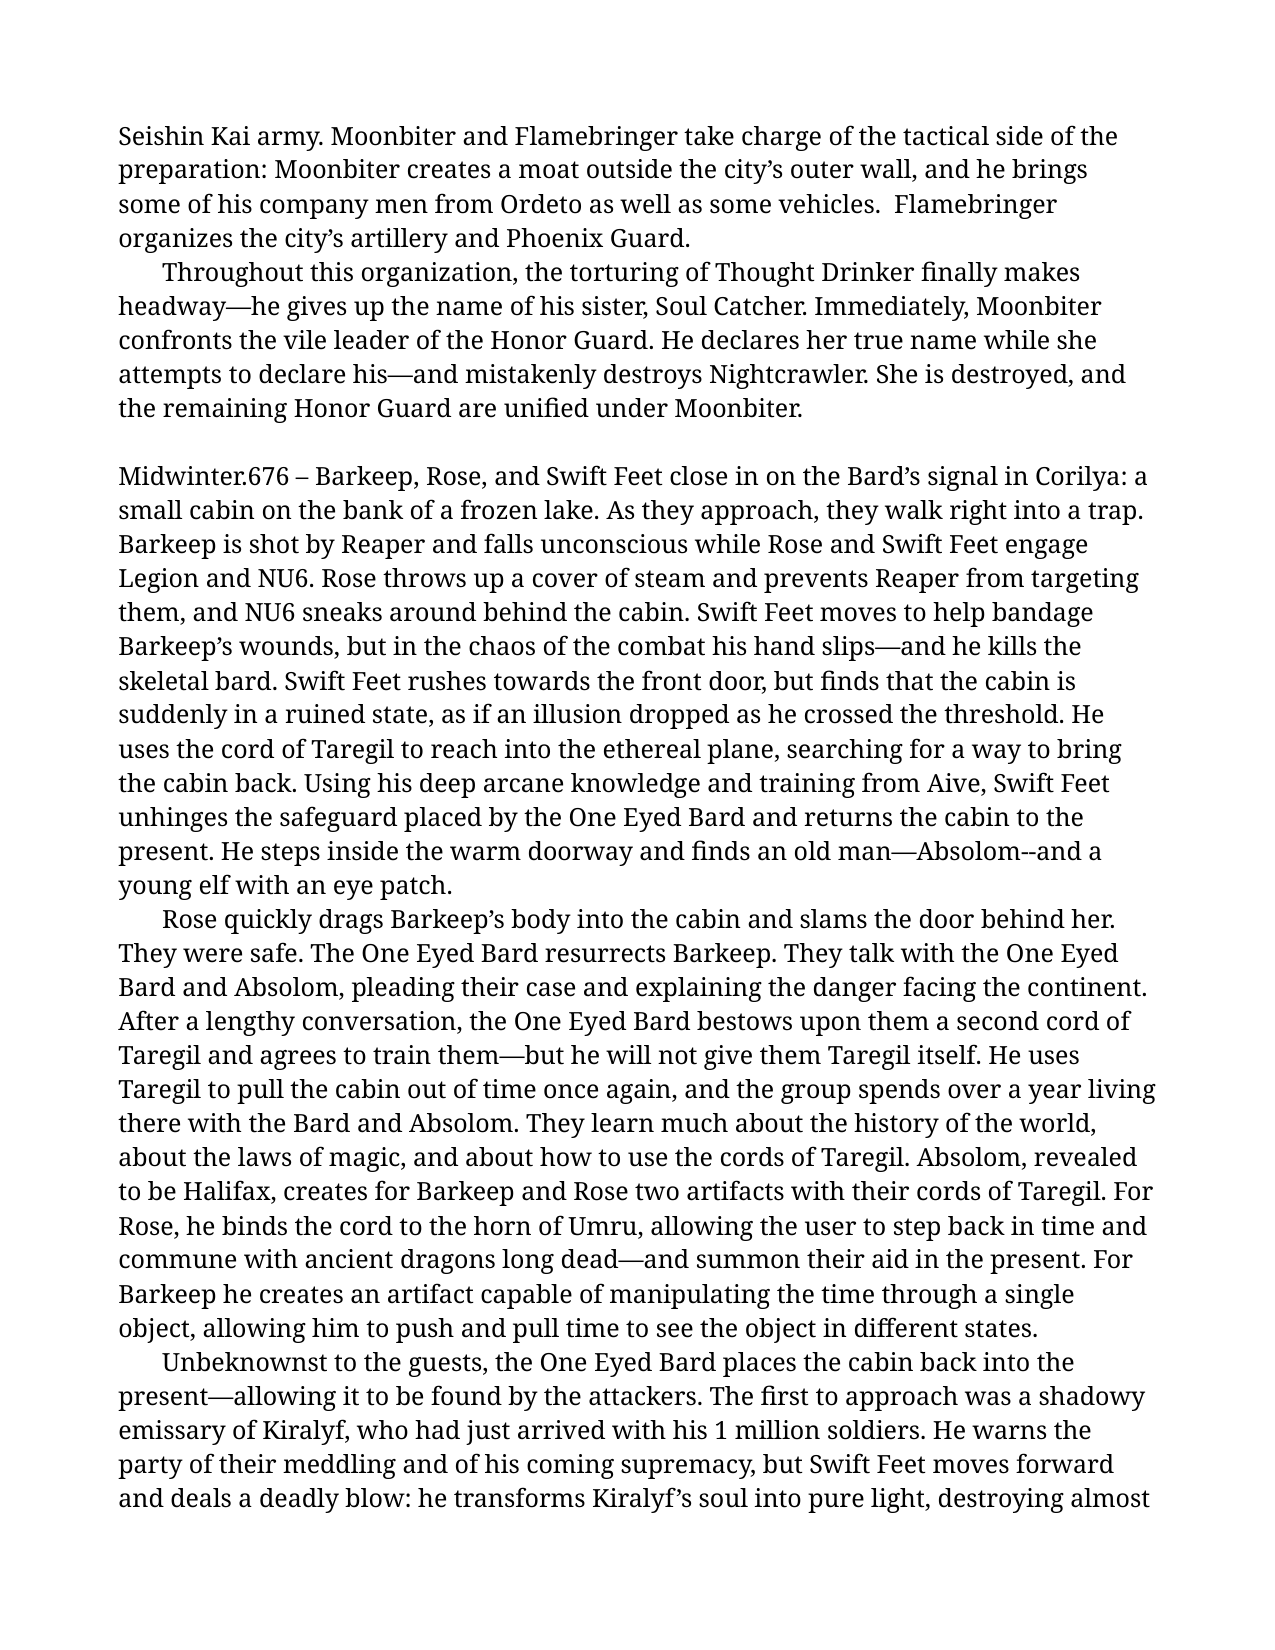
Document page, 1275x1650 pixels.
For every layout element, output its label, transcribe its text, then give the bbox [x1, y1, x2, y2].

text Seishin Kai army. Moonbiter and Flamebringer take charge of the tactical side of the preparation: Moonbiter creates a moat outside the city’s outer wall, and he brings some of his company men from Ordeto as well as some vehicles. Flamebringer organizes the city’s artillery and Phoenix Guard. [118, 118, 1157, 254]
text Unbeknownst to the guests, the One Eyed Bard places the cabin back into the present—allowing it to be found by the attackers. The first to approach was a shadowy emissary of Kiralyf, who had just arrived with his 1 million soldiers. He warns the party of their meddling and of his coming supremacy, but Swift Feet moves forward and deals a deadly blow: he transforms Kiralyf’s soul into pure light, destroying almost [118, 1344, 1157, 1515]
text Rose quickly drags Barkeep’s body into the cabin and slams the door behind her. They were safe. The One Eyed Bard resurrects Barkeep. They talk with the One Eyed Bard and Absolom, pleading their case and explaining the danger facing the continent. After a lengthy conversation, the One Eyed Bard bestows upon them a second cord of Taregil and agrees to train them—but he will not give them Taregil itself. He uses Taregil to pull the cabin out of time once again, and the group spends over a year living there with the Bard and Absolom. They learn much about the history of the world, about the laws of magic, and about how to use the cords of Taregil. Absolom, revealed to be Halifax, creates for Barkeep and Rose two artifacts with their cords of Taregil. For Rose, he binds the cord to the horn of Umru, allowing the user to step back in time and commune with ancient dragons long dead—and summon their aid in the present. For Barkeep he creates an artifact capable of manipulating the time through a single object, allowing him to push and pull time to see the object in different states. [118, 902, 1157, 1344]
text Throughout this organization, the torturing of Thought Drinker finally makes headway—he gives up the name of his sister, Soul Catcher. Immediately, Moonbiter confronts the vile leader of the Honor Guard. He declares her true name while she attempts to declare his—and mistakenly destroys Nightcrawler. She is destroyed, and the remaining Honor Guard are unified under Moonbiter. [118, 254, 1157, 425]
text Midwinter.676 – Barkeep, Rose, and Swift Feet close in on the Bard’s signal in Corilya: a small cabin on the bank of a frozen lake. As they approach, they walk right into a trap. Barkeep is shot by Reaper and falls unconscious while Rose and Swift Feet engage Legion and NU6. Rose throws up a cover of steam and prevents Reaper from targeting them, and NU6 sneaks around behind the cabin. Swift Feet moves to help bandage Barkeep’s wounds, but in the chaos of the combat his hand slips—and he kills the skeletal bard. Swift Feet rushes towards the front door, but finds that the cabin is suddenly in a ruined state, as if an illusion dropped as he crossed the threshold. He uses the cord of Taregil to reach into the ethereal plane, searching for a way to bring the cabin back. Using his deep arcane knowledge and training from Aive, Swift Feet unhinges the safeguard placed by the One Eyed Bard and returns the cabin to the present. He steps inside the warm doorway and finds an old man—Absolom--and a young elf with an eye patch. [118, 459, 1157, 902]
